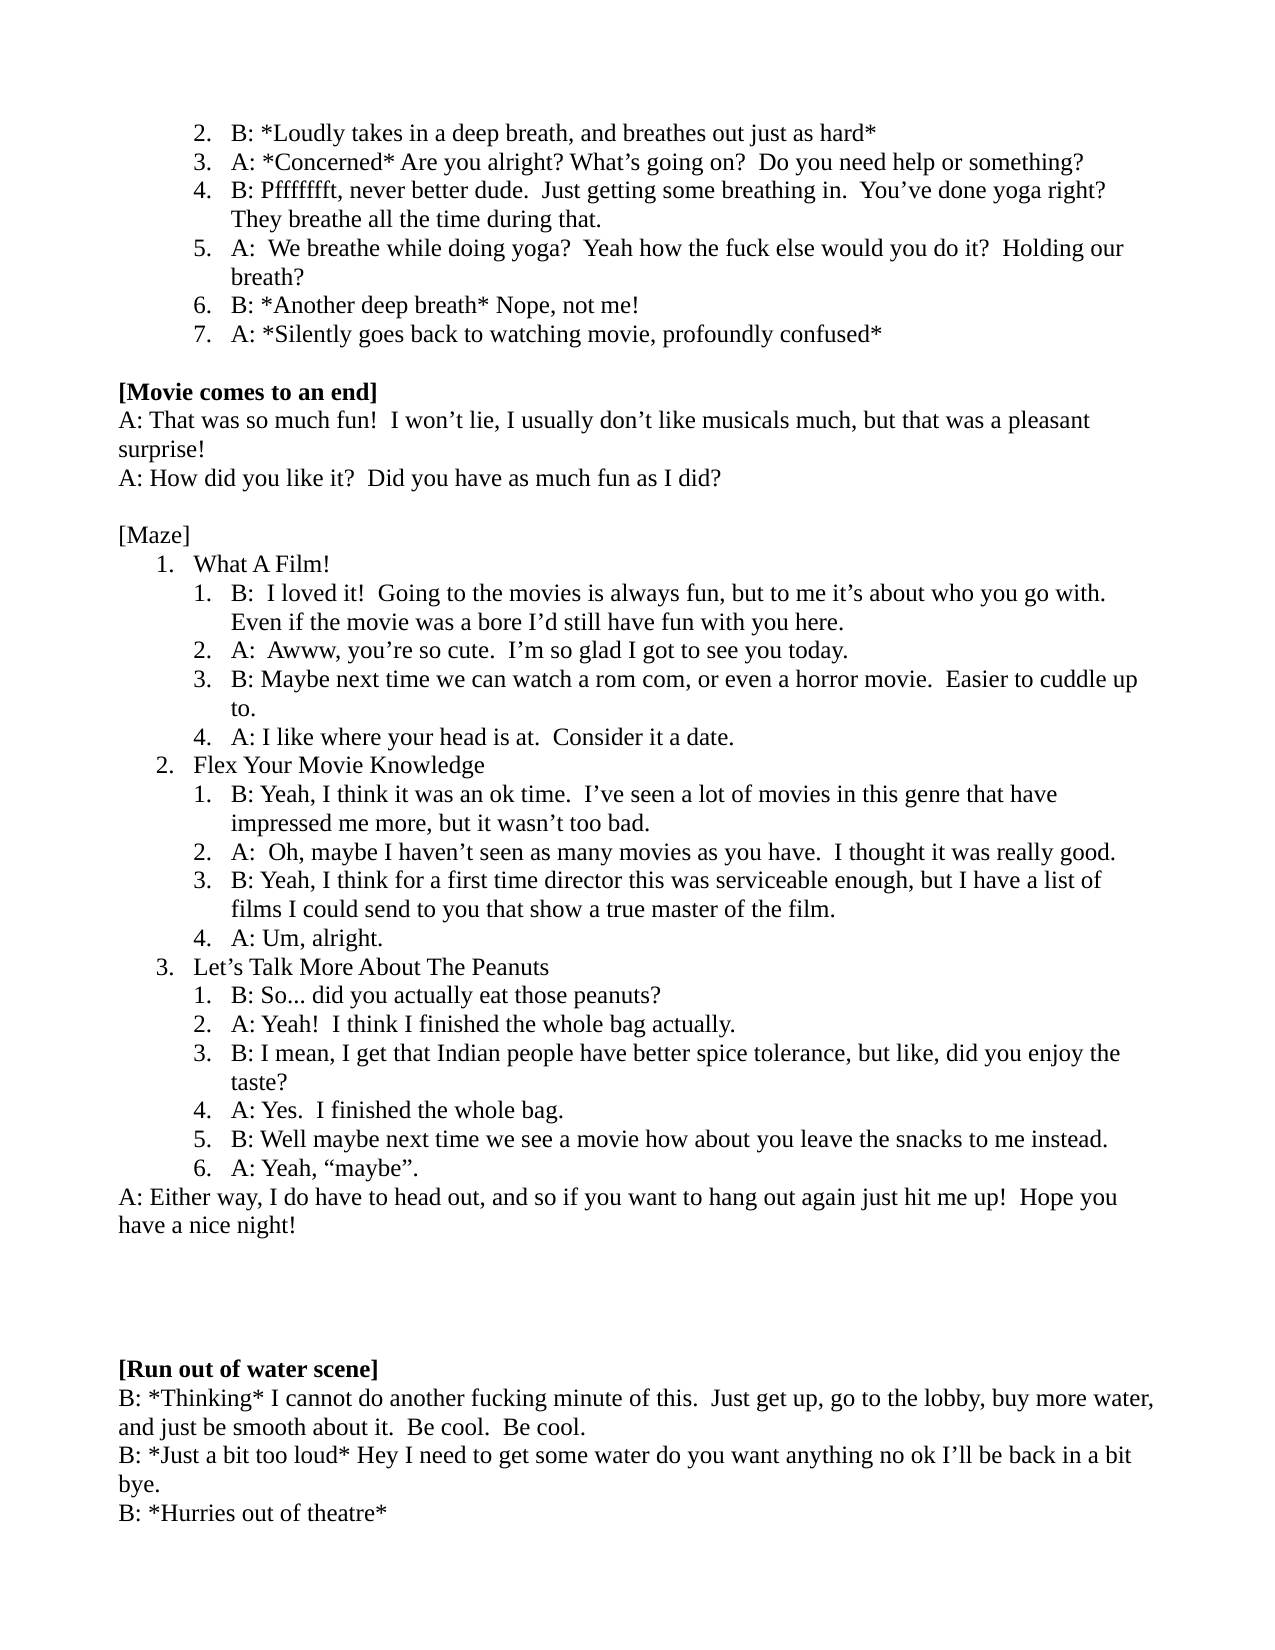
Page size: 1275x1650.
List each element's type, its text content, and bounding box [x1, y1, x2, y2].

list A: Awww, you’re so cute. I’m so glad I got to see you today. [193, 636, 1157, 664]
text B: *Hurries out of theatre* [118, 1498, 1157, 1527]
text A: Either way, I do have to head out, and so if you want to hang out again just hit me up! Hope you have a nice night! [118, 1182, 1157, 1239]
text B: *Thinking* I cannot do another fucking minute of this. Just get up, go to the lobby, buy more water, and just be smooth about it. Be cool. Be cool. [118, 1383, 1157, 1441]
list B: Maybe next time we can watch a rom com, or even a horror movie. Easier to cuddle up to. [193, 664, 1157, 722]
list A: I like where your head is at. Consider it a date. [193, 722, 1157, 751]
list A: Yes. I finished the whole bag. [193, 1096, 1157, 1124]
list Let’s Talk More About The Peanuts [156, 952, 1157, 981]
list A: Yeah, “maybe”. [193, 1153, 1157, 1182]
text [Maze] [118, 521, 1157, 549]
list What A Film! [156, 549, 1157, 578]
list Flex Your Movie Knowledge [156, 751, 1157, 779]
list B: I loved it! Going to the movies is always fun, but to me it’s about who you go with. Even if the movie was a bore I’d still have fun with you here. [193, 578, 1157, 636]
list B: I mean, I get that Indian people have better spice tolerance, but like, did you enjoy the taste? [193, 1038, 1157, 1096]
text A: That was so much fun! I won’t lie, I usually don’t like musicals much, but that was a pleasant surprise! [118, 406, 1157, 463]
list A: Um, alright. [193, 923, 1157, 952]
list B: *Loudly takes in a deep breath, and breathes out just as hard* [193, 118, 1157, 147]
text [Movie comes to an end] [118, 377, 1157, 406]
list A: *Concerned* Are you alright? What’s going on? Do you need help or something? [193, 147, 1157, 176]
list B: Yeah, I think for a first time director this was serviceable enough, but I have a list of films I could send to you that show a true master of the film. [193, 866, 1157, 923]
list B: Pffffffft, never better dude. Just getting some breathing in. You’ve done yoga right? They breathe all the time during that. [193, 176, 1157, 233]
list A: We breathe while doing yoga? Yeah how the fuck else would you do it? Holding our breath? [193, 233, 1157, 291]
list A: Oh, maybe I haven’t seen as many movies as you have. I thought it was really good. [193, 837, 1157, 866]
list B: Yeah, I think it was an ok time. I’ve seen a lot of movies in this genre that have impressed me more, but it wasn’t too bad. [193, 779, 1157, 837]
list A: *Silently goes back to watching movie, profoundly confused* [193, 319, 1157, 348]
list A: Yeah! I think I finished the whole bag actually. [193, 1009, 1157, 1038]
text A: How did you like it? Did you have as much fun as I did? [118, 463, 1157, 492]
text B: *Just a bit too loud* Hey I need to get some water do you want anything no ok I’ll be back in a bit bye. [118, 1441, 1157, 1498]
list B: Well maybe next time we see a movie how about you leave the snacks to me instead. [193, 1124, 1157, 1153]
text [Run out of water scene] [118, 1354, 1157, 1383]
list B: So... did you actually eat those peanuts? [193, 981, 1157, 1009]
list B: *Another deep breath* Nope, not me! [193, 291, 1157, 319]
